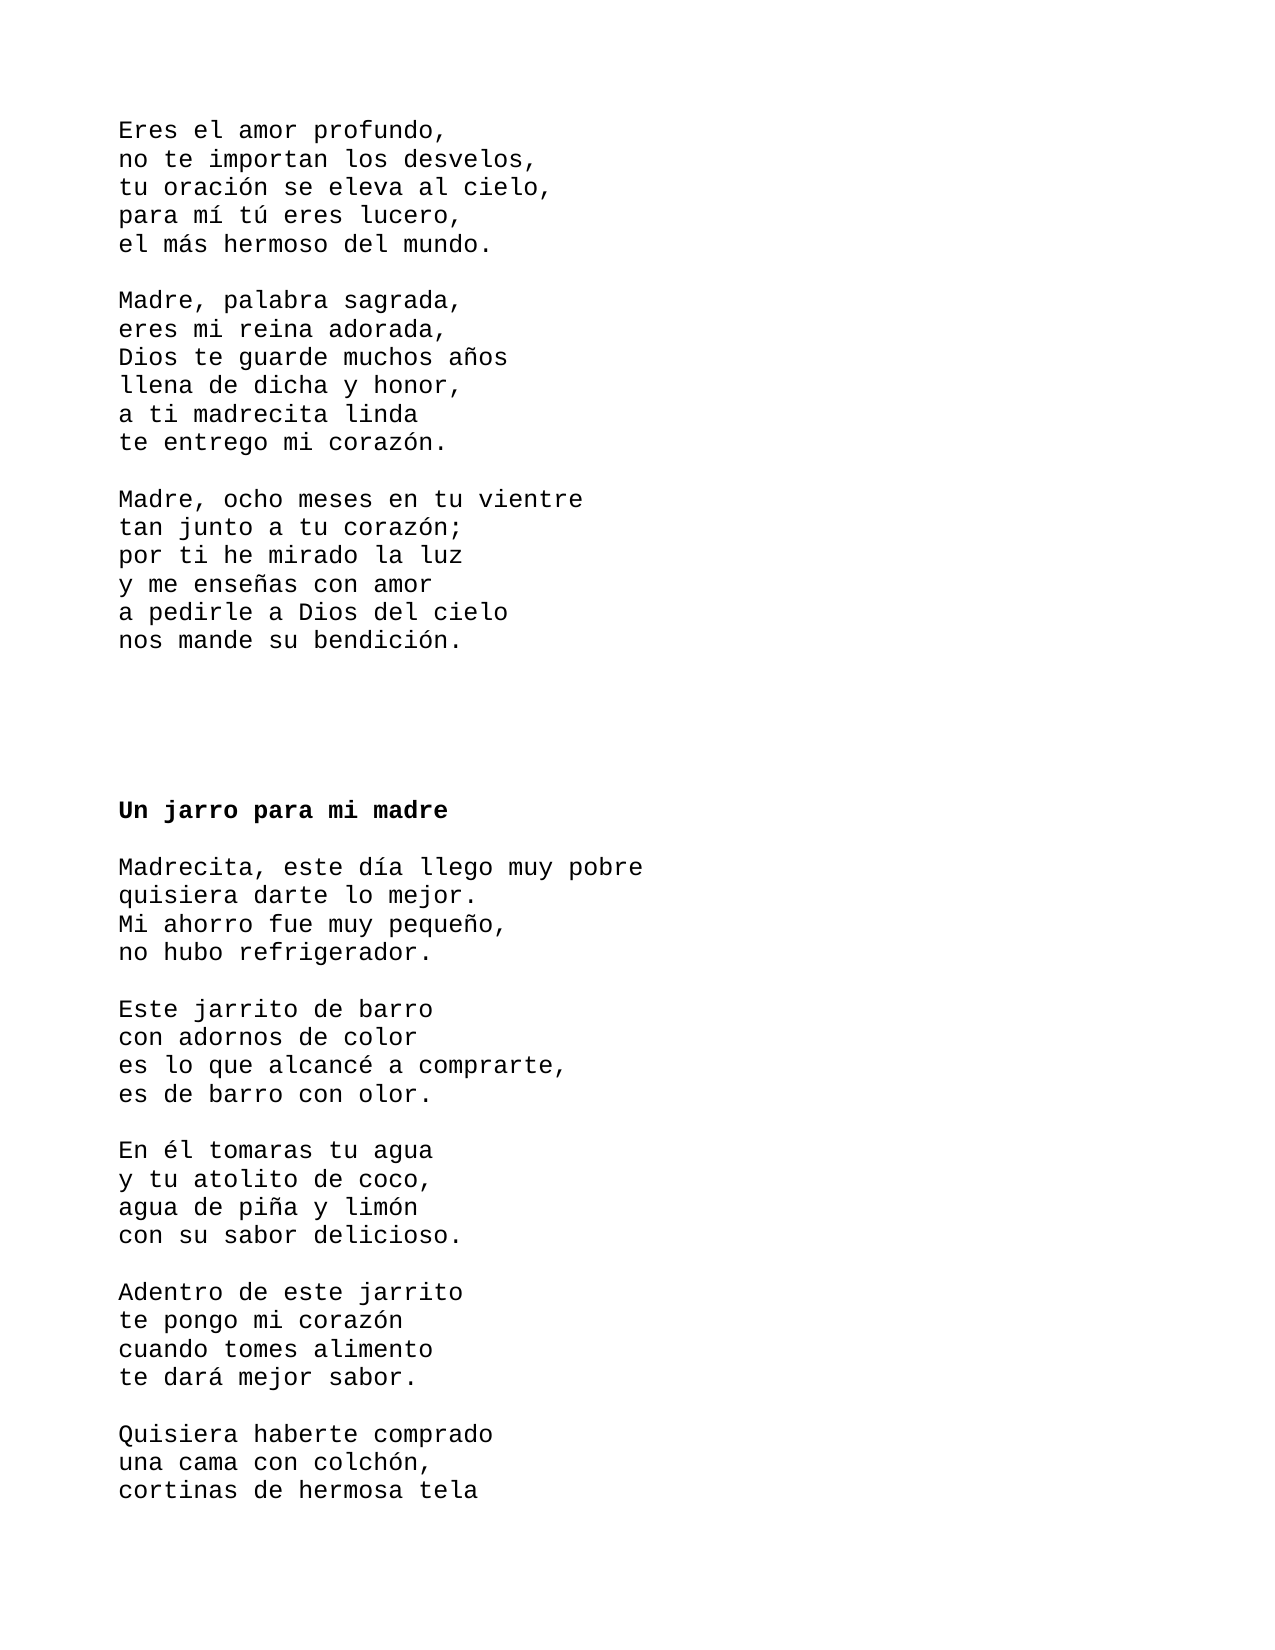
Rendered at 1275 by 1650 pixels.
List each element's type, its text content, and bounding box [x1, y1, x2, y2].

text a pedirle a Dios del cielo [118, 600, 1157, 628]
text una cama con colchón, [118, 1450, 1157, 1478]
text cortinas de hermosa tela [118, 1478, 1157, 1506]
text eres mi reina adorada, [118, 316, 1157, 345]
text con adornos de color [118, 1025, 1157, 1053]
text te pongo mi corazón [118, 1308, 1157, 1336]
text no hubo refrigerador. [118, 940, 1157, 968]
text Madrecita, este día llego muy pobre [118, 855, 1157, 883]
text Madre, palabra sagrada, [118, 288, 1157, 316]
text Un jarro para mi madre [118, 798, 1157, 826]
text es de barro con olor. [118, 1081, 1157, 1110]
text es lo que alcancé a comprarte, [118, 1053, 1157, 1081]
text Madre, ocho meses en tu vientre [118, 486, 1157, 515]
text te dará mejor sabor. [118, 1365, 1157, 1393]
text el más hermoso del mundo. [118, 231, 1157, 260]
text tan junto a tu corazón; [118, 515, 1157, 543]
text Dios te guarde muchos años [118, 345, 1157, 373]
text y me enseñas con amor [118, 571, 1157, 600]
text a ti madrecita linda [118, 401, 1157, 430]
text quisiera darte lo mejor. [118, 883, 1157, 911]
text tu oración se eleva al cielo, [118, 175, 1157, 203]
text Adentro de este jarrito [118, 1280, 1157, 1308]
text Este jarrito de barro [118, 996, 1157, 1025]
text Quisiera haberte comprado [118, 1421, 1157, 1450]
text con su sabor delicioso. [118, 1223, 1157, 1251]
text por ti he mirado la luz [118, 543, 1157, 571]
text no te importan los desvelos, [118, 146, 1157, 175]
text Eres el amor profundo, [118, 118, 1157, 146]
text para mí tú eres lucero, [118, 203, 1157, 231]
text nos mande su bendición. [118, 628, 1157, 656]
text te entrego mi corazón. [118, 430, 1157, 458]
text llena de dicha y honor, [118, 373, 1157, 401]
text En él tomaras tu agua [118, 1138, 1157, 1166]
text agua de piña y limón [118, 1195, 1157, 1223]
text Mi ahorro fue muy pequeño, [118, 911, 1157, 940]
text y tu atolito de coco, [118, 1166, 1157, 1195]
text cuando tomes alimento [118, 1336, 1157, 1365]
